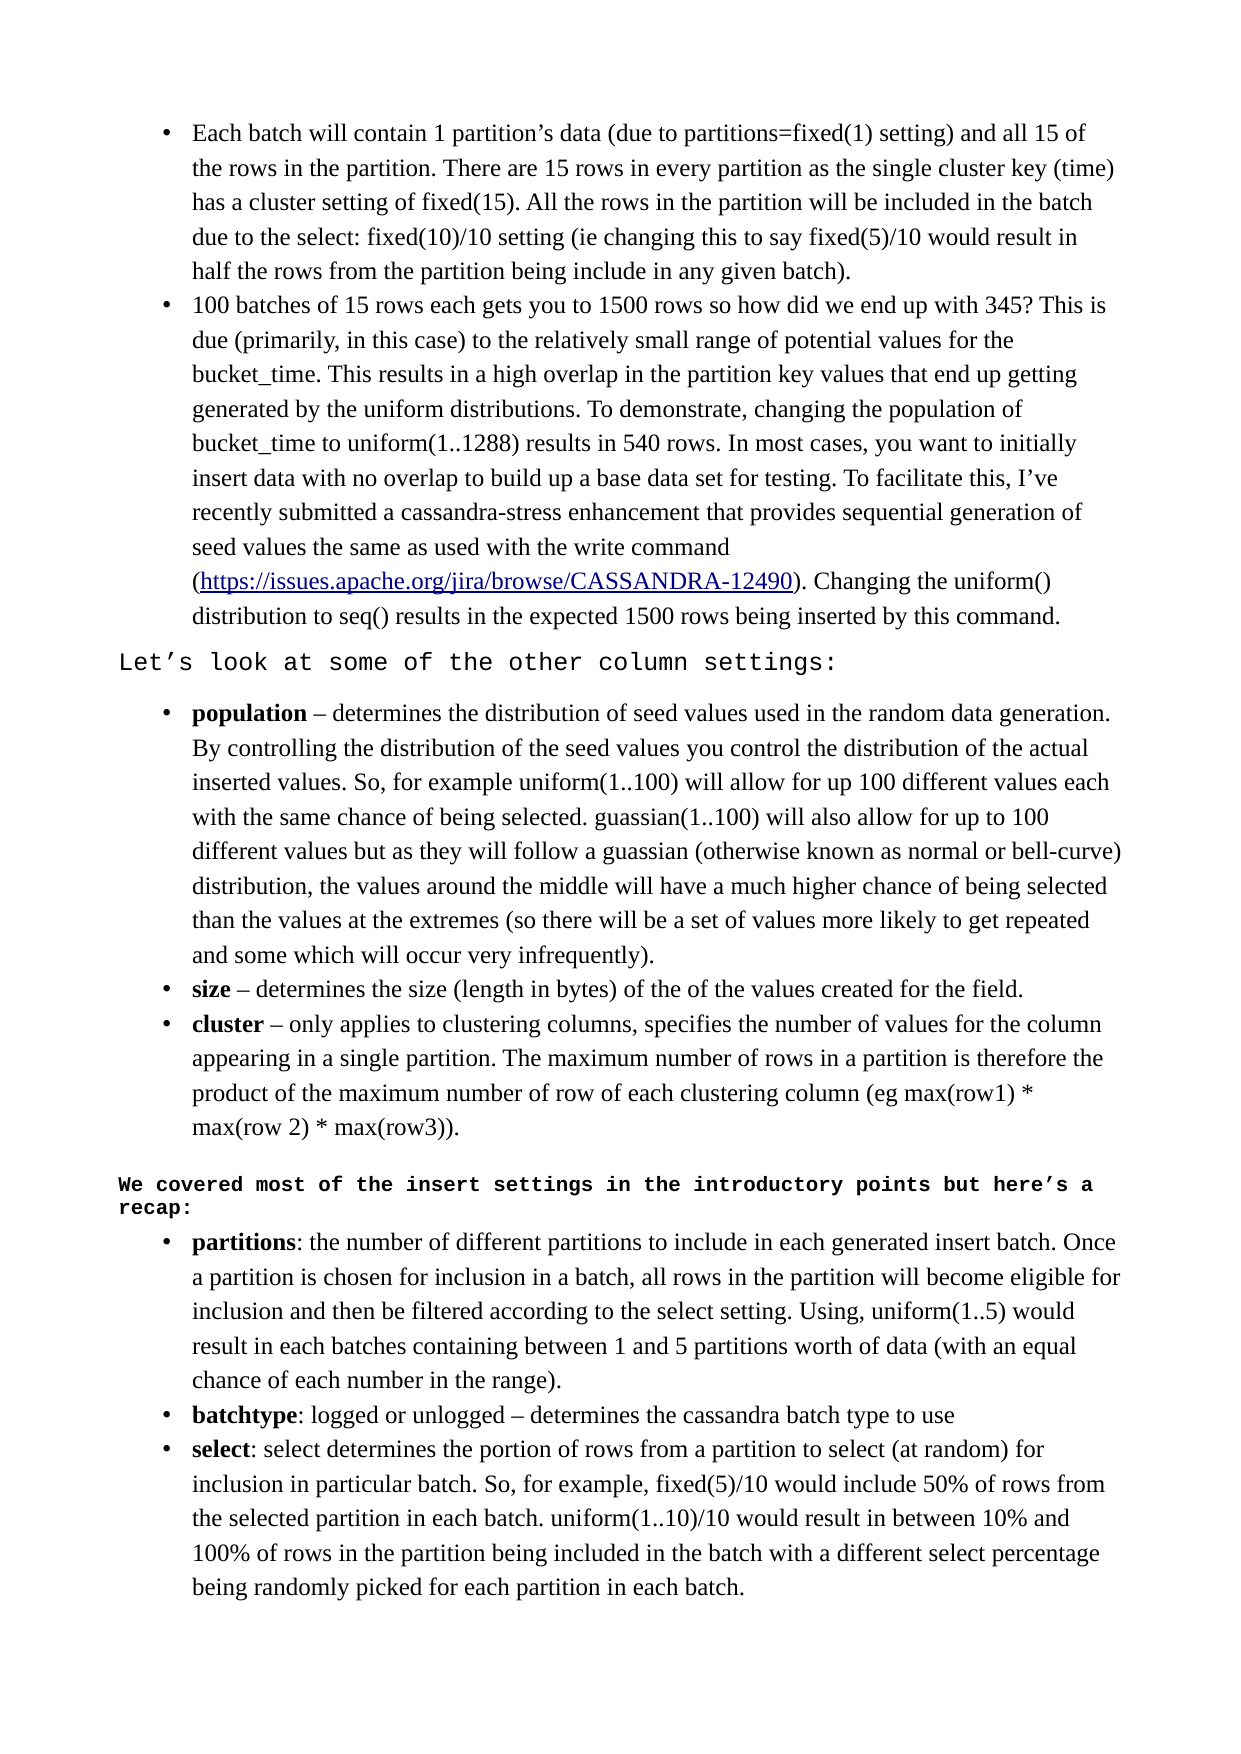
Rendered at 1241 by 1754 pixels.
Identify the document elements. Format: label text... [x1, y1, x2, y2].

list Each batch will contain 1 partition’s data (due to partitions=fixed(1) setting) and all 15 of the rows in the partition. There are 15 rows in every partition as the single cluster key (time) has a cluster setting of fixed(15). All the rows in the partition will be included in the batch due to the select: fixed(10)/10 setting (ie changing this to say fixed(5)/10 would result in half the rows from the partition being include in any given batch). [162, 118, 1122, 285]
list size – determines the size (length in bytes) of the of the values created for the field. [162, 974, 1122, 1003]
list batchtype: logged or unlogged – determines the cassandra batch type to use [162, 1400, 1122, 1428]
list population – determines the distribution of seed values used in the random data generation. By controlling the distribution of the seed values you control the distribution of the actual inserted values. So, for example uniform(1..100) will allow for up 100 different values each with the same chance of being selected. guassian(1..100) will also allow for up to 100 different values but as they will follow a guassian (otherwise known as normal or bell-curve) distribution, the values around the middle will have a much higher chance of being selected than the values at the extremes (so there will be a set of values more likely to get repeated and some which will occur very infrequently). [162, 698, 1122, 968]
text Let’s look at some of the other column settings: [118, 650, 1122, 678]
list cluster – only applies to clustering columns, specifies the number of values for the column appearing in a single partition. The maximum number of rows in a partition is therefore the product of the maximum number of row of each clustering column (eg max(row1) * max(row 2) * max(row3)). [162, 1009, 1122, 1141]
subtitle We covered most of the insert settings in the introductory points but here’s a recap: [118, 1174, 1122, 1221]
list partitions: the number of different partitions to include in each generated insert batch. Once a partition is chosen for inclusion in a batch, all rows in the partition will become eligible for inclusion and then be filtered according to the select setting. Using, uniform(1..5) would result in each batches containing between 1 and 5 partitions worth of data (with an equal chance of each number in the range). [162, 1227, 1122, 1394]
list 100 batches of 15 rows each gets you to 1500 rows so how did we end up with 345? This is due (primarily, in this case) to the relatively small range of potential values for the bucket_time. This results in a high overlap in the partition key values that end up getting generated by the uniform distributions. To demonstrate, changing the population of bucket_time to uniform(1..1288) results in 540 rows. In most cases, you want to initially insert data with no overlap to build up a base data set for testing. To facilitate this, I’ve recently submitted a cassandra-stress enhancement that provides sequential generation of seed values the same as used with the write command (https://issues.apache.org/jira/browse/CASSANDRA-12490). Changing the uniform() distribution to seq() results in the expected 1500 rows being inserted by this command. [162, 291, 1122, 629]
list select: select determines the portion of rows from a partition to select (at random) for inclusion in particular batch. So, for example, fixed(5)/10 would include 50% of rows from the selected partition in each batch. uniform(1..10)/10 would result in between 10% and 100% of rows in the partition being included in the batch with a different select percentage being randomly picked for each partition in each batch. [162, 1434, 1122, 1601]
